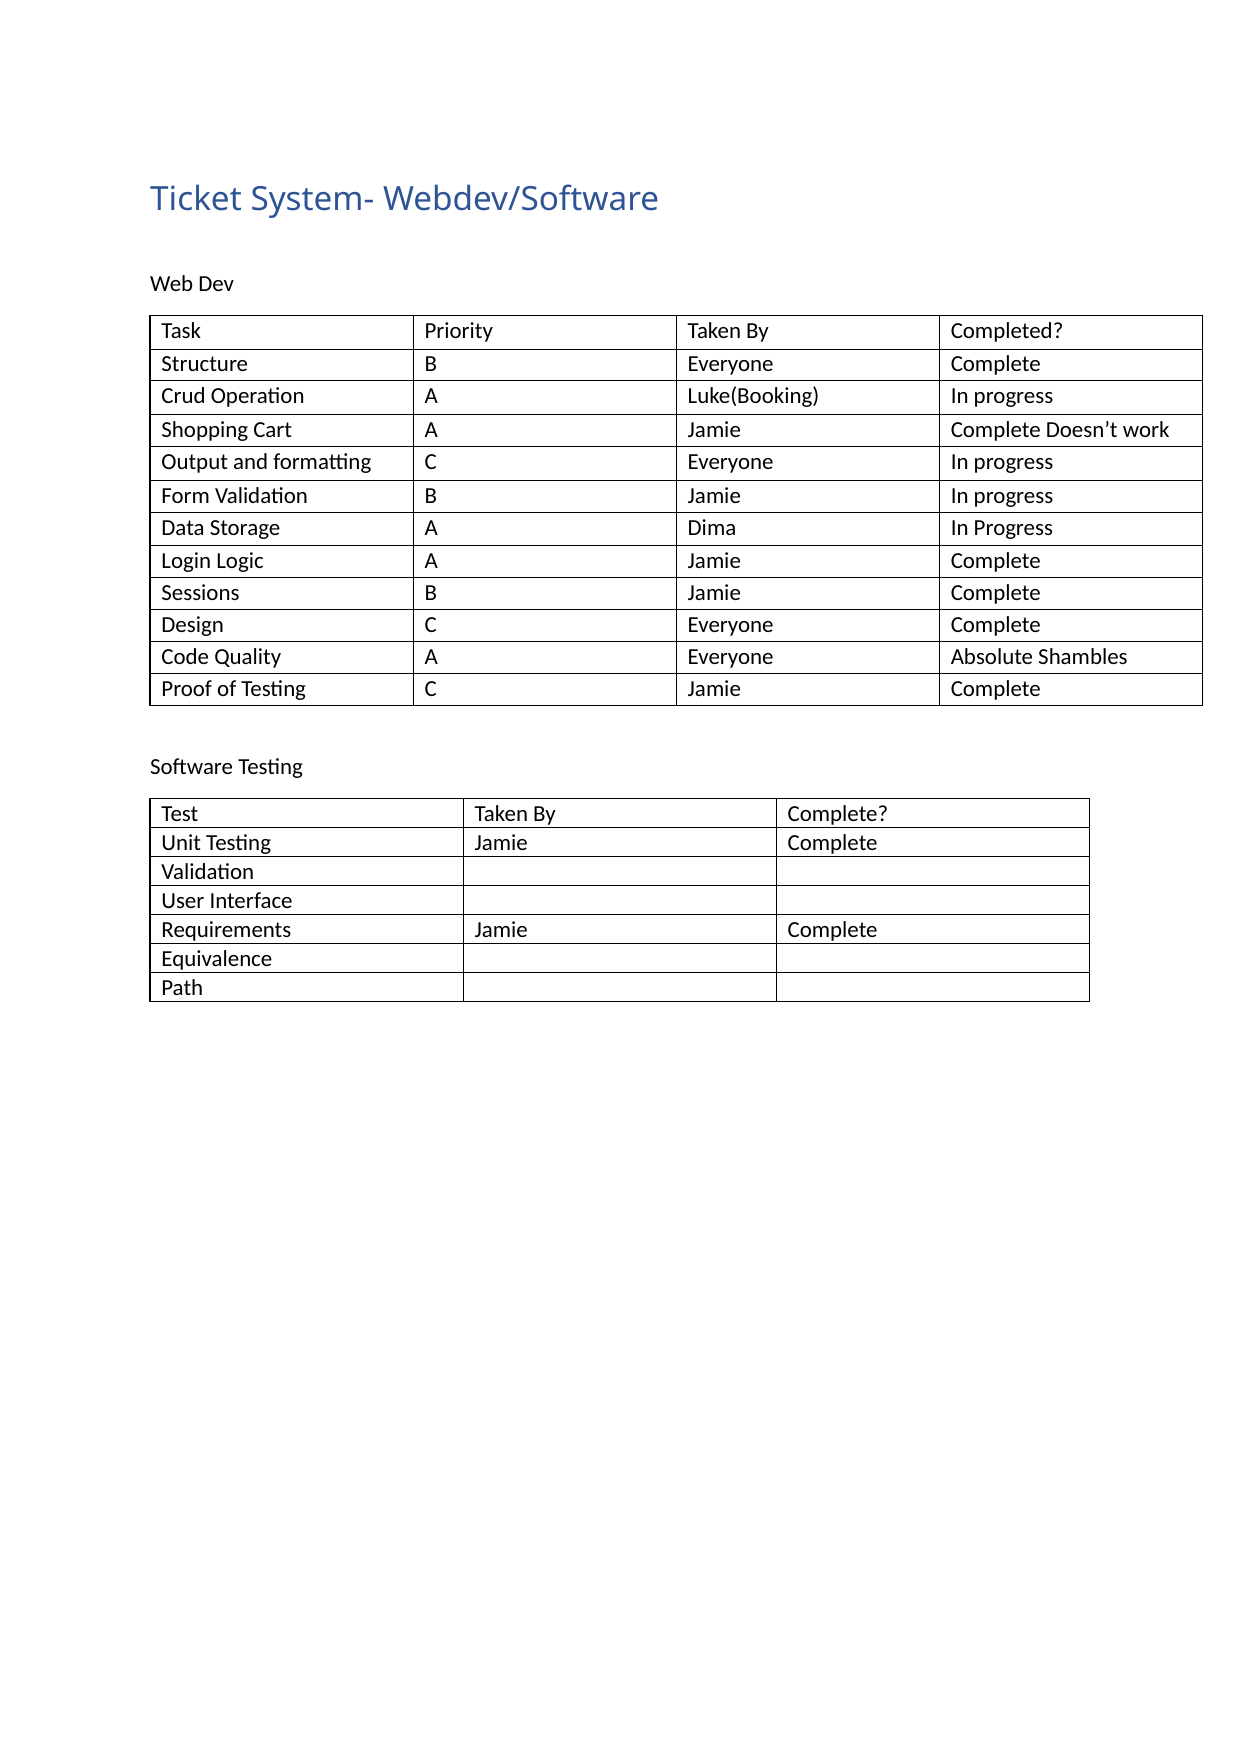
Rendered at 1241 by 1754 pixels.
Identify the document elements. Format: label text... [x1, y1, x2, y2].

table_cell [777, 857, 1089, 885]
table_cell Complete [940, 674, 1202, 705]
table_cell Complete [940, 350, 1202, 380]
table_cell A [414, 546, 676, 577]
table_cell Jamie [677, 481, 939, 512]
table_cell Structure [151, 350, 413, 380]
table_cell Complete [777, 915, 1089, 943]
table_cell Complete [777, 828, 1089, 856]
table_cell Code Quality [151, 642, 413, 673]
table_cell Shopping Cart [151, 415, 413, 446]
table_cell Proof of Testing [151, 674, 413, 705]
table_cell In progress [940, 447, 1202, 480]
table_cell C [414, 447, 676, 480]
table_cell Jamie [677, 415, 939, 446]
table_cell [777, 944, 1089, 972]
table_cell C [414, 674, 676, 705]
table_cell In progress [940, 481, 1202, 512]
table_cell Everyone [677, 610, 939, 641]
table_cell Jamie [677, 546, 939, 577]
table_cell In progress [940, 381, 1202, 414]
table_cell Unit Testing [151, 828, 463, 856]
table_cell A [414, 415, 676, 446]
table_cell A [414, 642, 676, 673]
table_header Complete? [777, 799, 1089, 827]
table_cell Complete [940, 578, 1202, 609]
table_cell Requirements [151, 915, 463, 943]
table_cell B [414, 481, 676, 512]
table_cell Form Validation [151, 481, 413, 512]
table_cell Crud Operation [151, 381, 413, 414]
table_cell Everyone [677, 447, 939, 480]
table_cell User Interface [151, 886, 463, 914]
table_cell Dima [677, 513, 939, 545]
table_cell [777, 886, 1089, 914]
table_cell Sessions [151, 578, 413, 609]
table_cell Luke(Booking) [677, 381, 939, 414]
table_cell Jamie [677, 578, 939, 609]
subtitle Ticket System- Webdev/Software [150, 175, 1090, 220]
table_cell B [414, 350, 676, 380]
table_cell Validation [151, 857, 463, 885]
text Web Dev [150, 269, 1090, 297]
table_header Test [151, 799, 463, 827]
table_cell Jamie [464, 915, 776, 943]
table_cell Equivalence [151, 944, 463, 972]
table_cell Path [151, 973, 463, 1001]
table_cell A [414, 513, 676, 545]
table_cell B [414, 578, 676, 609]
table_cell A [414, 381, 676, 414]
table_cell Data Storage [151, 513, 413, 545]
table_cell In Progress [940, 513, 1202, 545]
table_cell Complete [940, 610, 1202, 641]
table_cell Output and formatting [151, 447, 413, 480]
table_cell Login Logic [151, 546, 413, 577]
table_cell Complete Doesn’t work [940, 415, 1202, 446]
table_cell [464, 944, 776, 972]
table_cell Design [151, 610, 413, 641]
table_header Taken By [677, 316, 939, 348]
table_cell [464, 973, 776, 1001]
table_cell C [414, 610, 676, 641]
table_cell Everyone [677, 642, 939, 673]
table_cell [464, 886, 776, 914]
table_header Taken By [464, 799, 776, 827]
table_header Task [151, 316, 413, 348]
table_cell Everyone [677, 350, 939, 380]
table_cell Jamie [464, 828, 776, 856]
table_cell [464, 857, 776, 885]
text Software Testing [150, 752, 1090, 780]
table_cell Absolute Shambles [940, 642, 1202, 673]
table_header Completed? [940, 316, 1202, 348]
table_header Priority [414, 316, 676, 348]
table_cell Jamie [677, 674, 939, 705]
table_cell Complete [940, 546, 1202, 577]
table_cell [777, 973, 1089, 1001]
